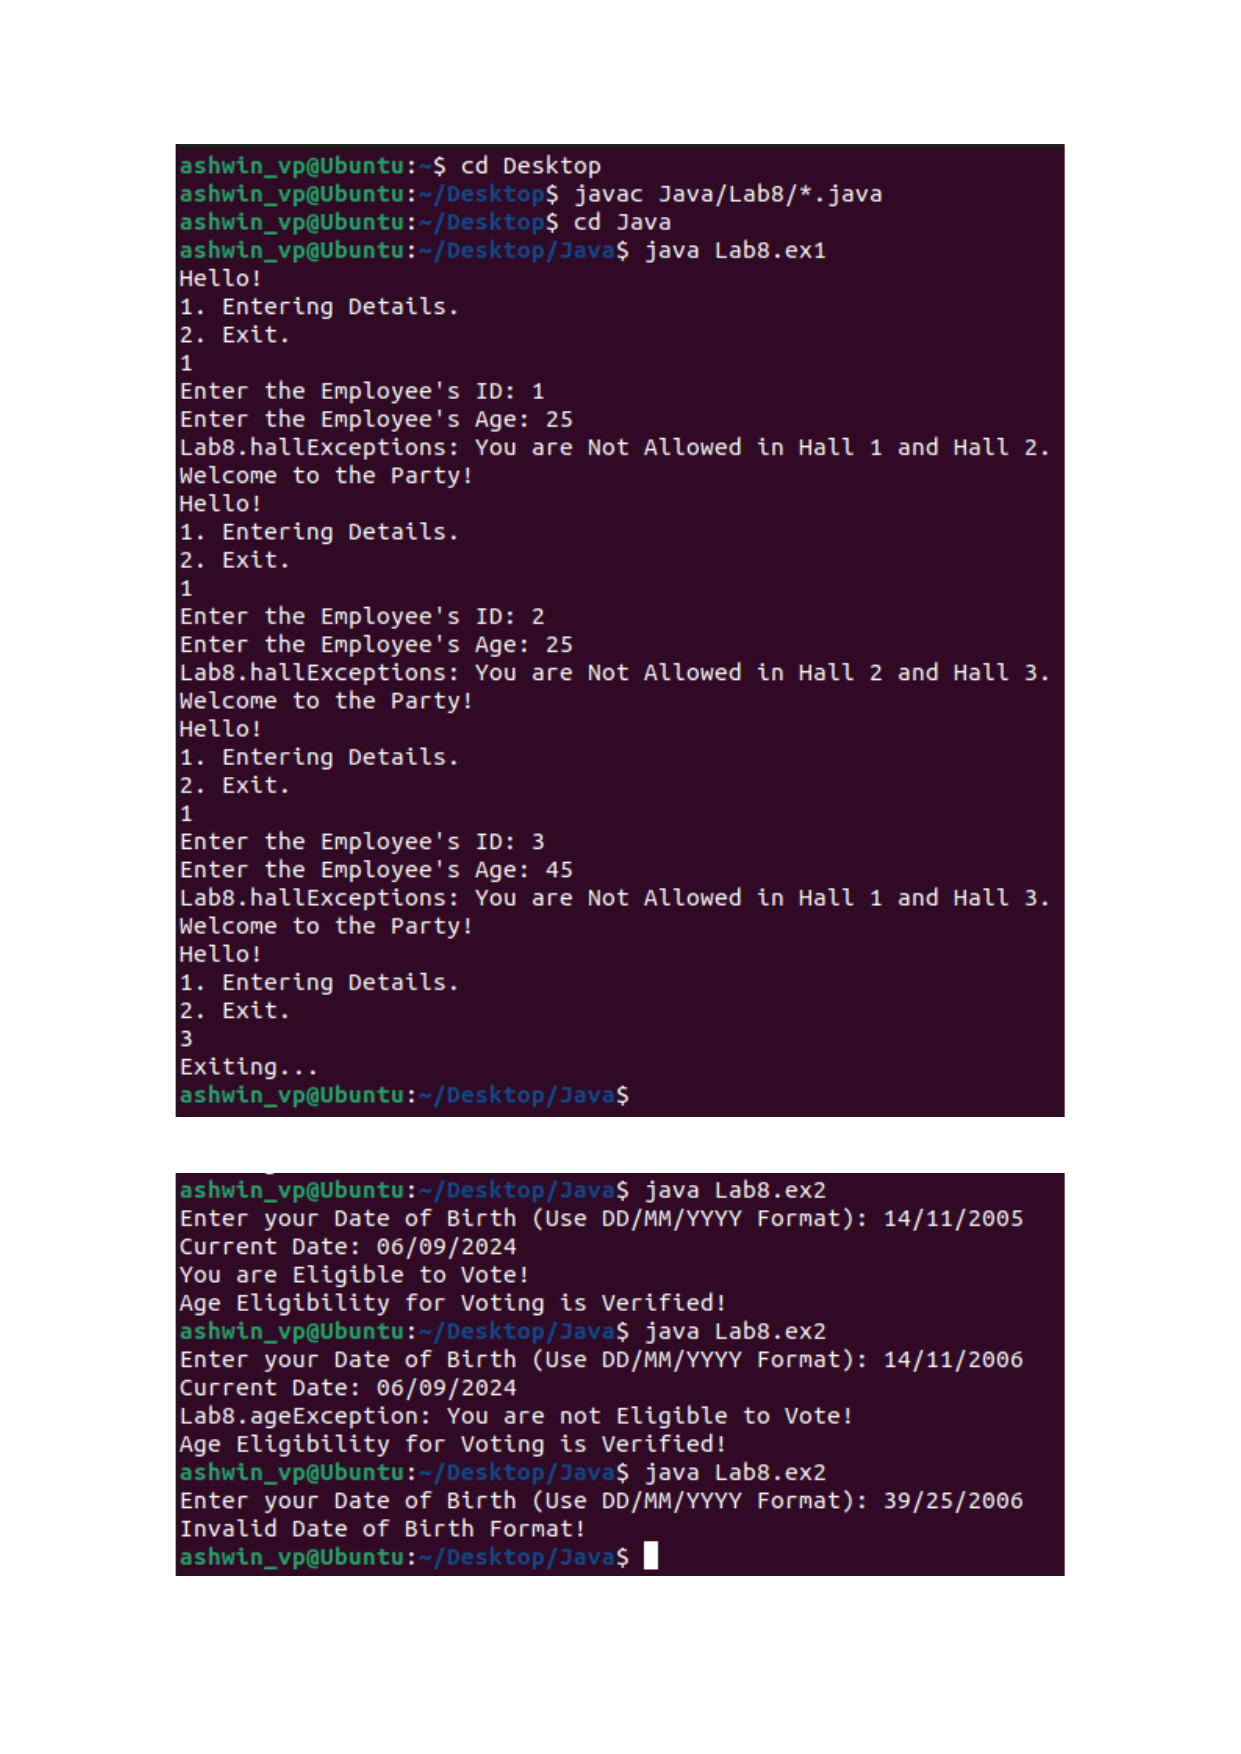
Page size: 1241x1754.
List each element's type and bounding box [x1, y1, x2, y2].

picture [175, 144, 1065, 1117]
picture [175, 1173, 1065, 1576]
